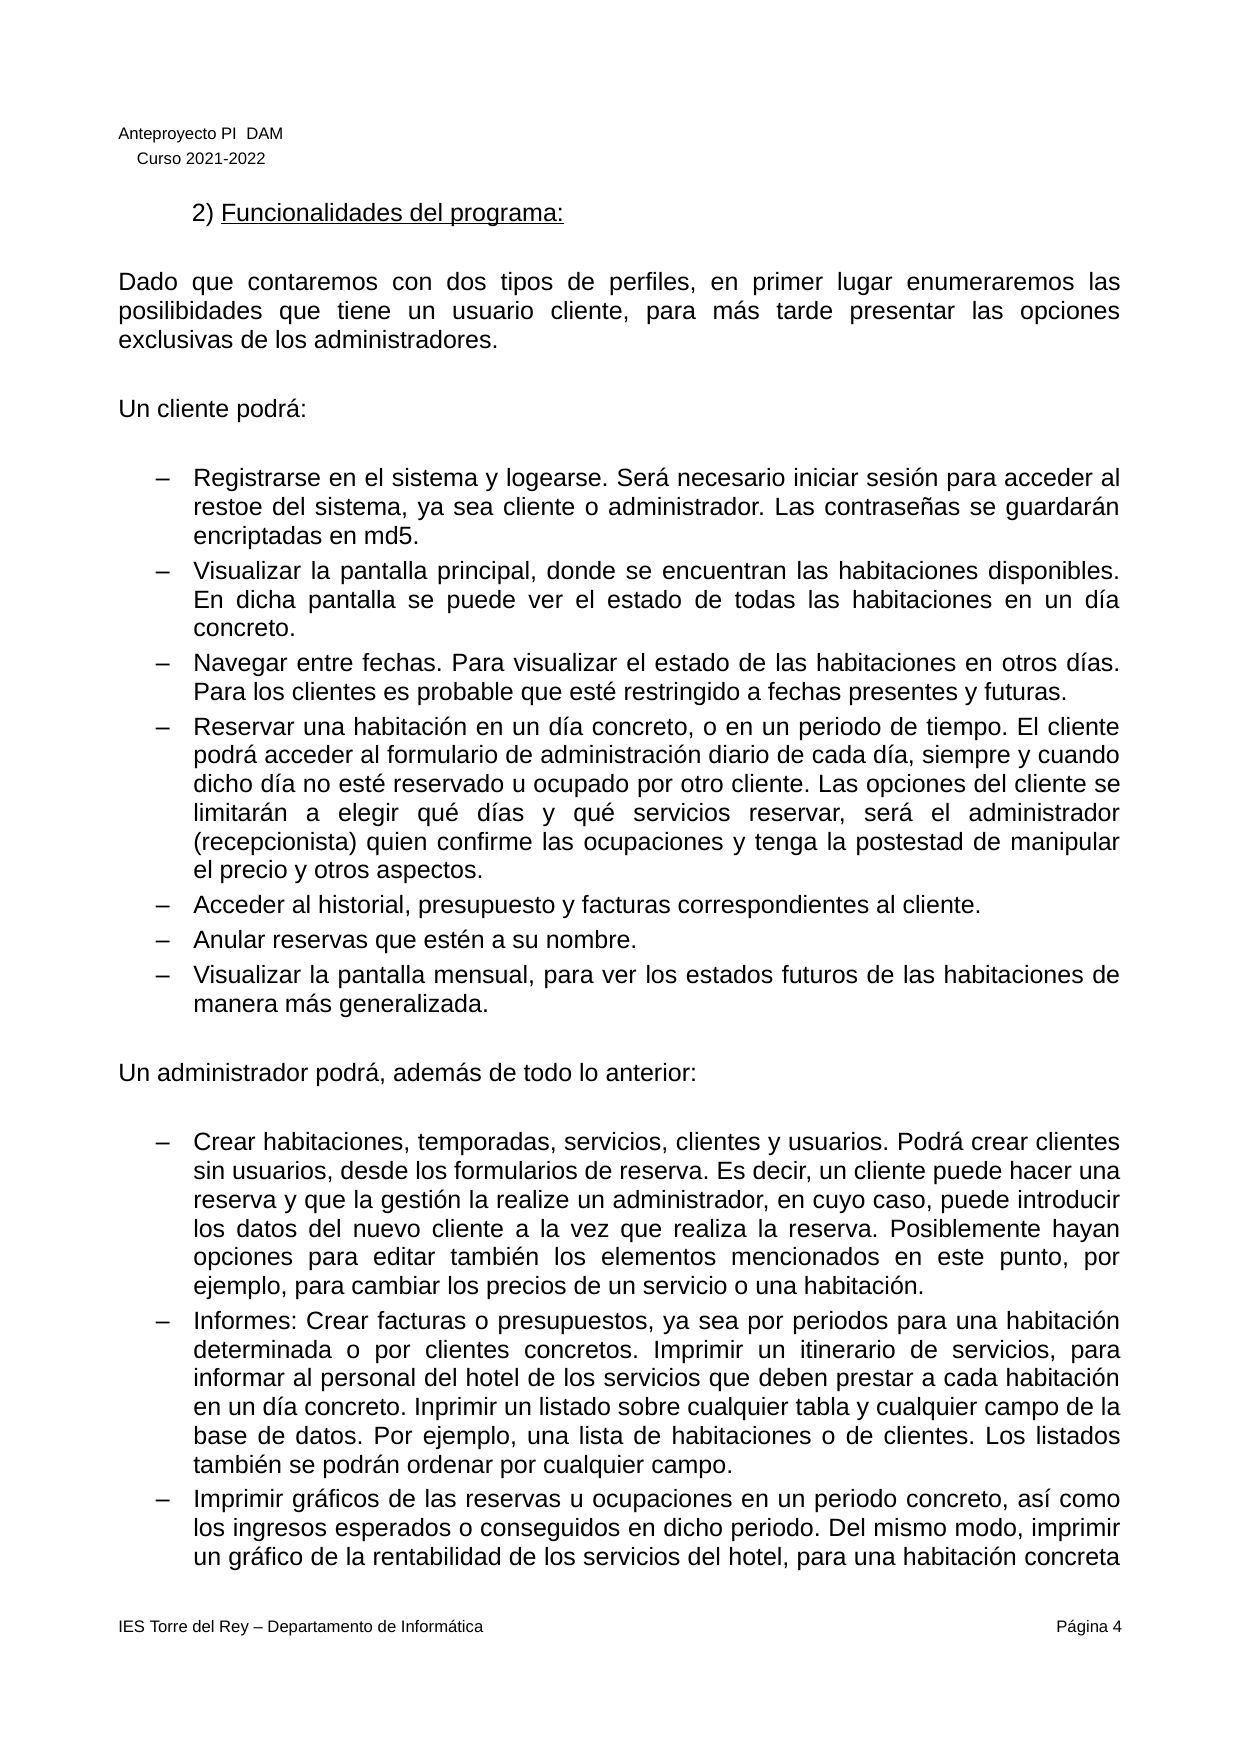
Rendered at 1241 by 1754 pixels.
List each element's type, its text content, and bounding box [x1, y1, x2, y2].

list Informes: Crear facturas o presupuestos, ya sea por periodos para una habitación determinada o por clientes concretos. Imprimir un itinerario de servicios, para informar al personal del hotel de los servicios que deben prestar a cada habitación en un día concreto. Inprimir un listado sobre cualquier tabla y cualquier campo de la base de datos. Por ejemplo, una lista de habitaciones o de clientes. Los listados también se podrán ordenar por cualquier campo. [156, 1306, 1122, 1478]
list Imprimir gráficos de las reservas u ocupaciones en un periodo concreto, así como los ingresos esperados o conseguidos en dicho periodo. Del mismo modo, imprimir un gráfico de la rentabilidad de los servicios del hotel, para una habitación concreta [156, 1484, 1122, 1571]
text Un administrador podrá, además de todo lo anterior: [118, 1058, 1122, 1087]
list Visualizar la pantalla principal, donde se encuentran las habitaciones disponibles. En dicha pantalla se puede ver el estado de todas las habitaciones en un día concreto. [156, 556, 1122, 642]
list Registrarse en el sistema y logearse. Será necesario iniciar sesión para acceder al restoe del sistema, ya sea cliente o administrador. Las contraseñas se guardarán encriptadas en md5. [156, 463, 1122, 550]
list Navegar entre fechas. Para visualizar el estado de las habitaciones en otros días. Para los clientes es probable que esté restringido a fechas presentes y futuras. [156, 648, 1122, 706]
text Un cliente podrá: [118, 394, 1122, 423]
list Crear habitaciones, temporadas, servicios, clientes y usuarios. Podrá crear clientes sin usuarios, desde los formularios de reserva. Es decir, un cliente puede hacer una reserva y que la gestión la realize un administrador, en cuyo caso, puede introducir los datos del nuevo cliente a la vez que realiza la reserva. Posiblemente hayan opciones para editar también los elementos mencionados en este punto, por ejemplo, para cambiar los precios de un servicio o una habitación. [156, 1127, 1122, 1300]
list Acceder al historial, presupuesto y facturas correspondientes al cliente. [156, 890, 1122, 919]
text Dado que contaremos con dos tipos de perfiles, en primer lugar enumeraremos las posilibidades que tiene un usuario cliente, para más tarde presentar las opciones exclusivas de los administradores. [118, 267, 1122, 353]
text 2) Funcionalidades del programa: [118, 198, 1122, 227]
list Reservar una habitación en un día concreto, o en un periodo de tiempo. El cliente podrá acceder al formulario de administración diario de cada día, siempre y cuando dicho día no esté reservado u ocupado por otro cliente. Las opciones del cliente se limitarán a elegir qué días y qué servicios reservar, será el administrador (recepcionista) quien confirme las ocupaciones y tenga la postestad de manipular el precio y otros aspectos. [156, 712, 1122, 884]
list Visualizar la pantalla mensual, para ver los estados futuros de las habitaciones de manera más generalizada. [156, 960, 1122, 1017]
list Anular reservas que estén a su nombre. [156, 925, 1122, 954]
